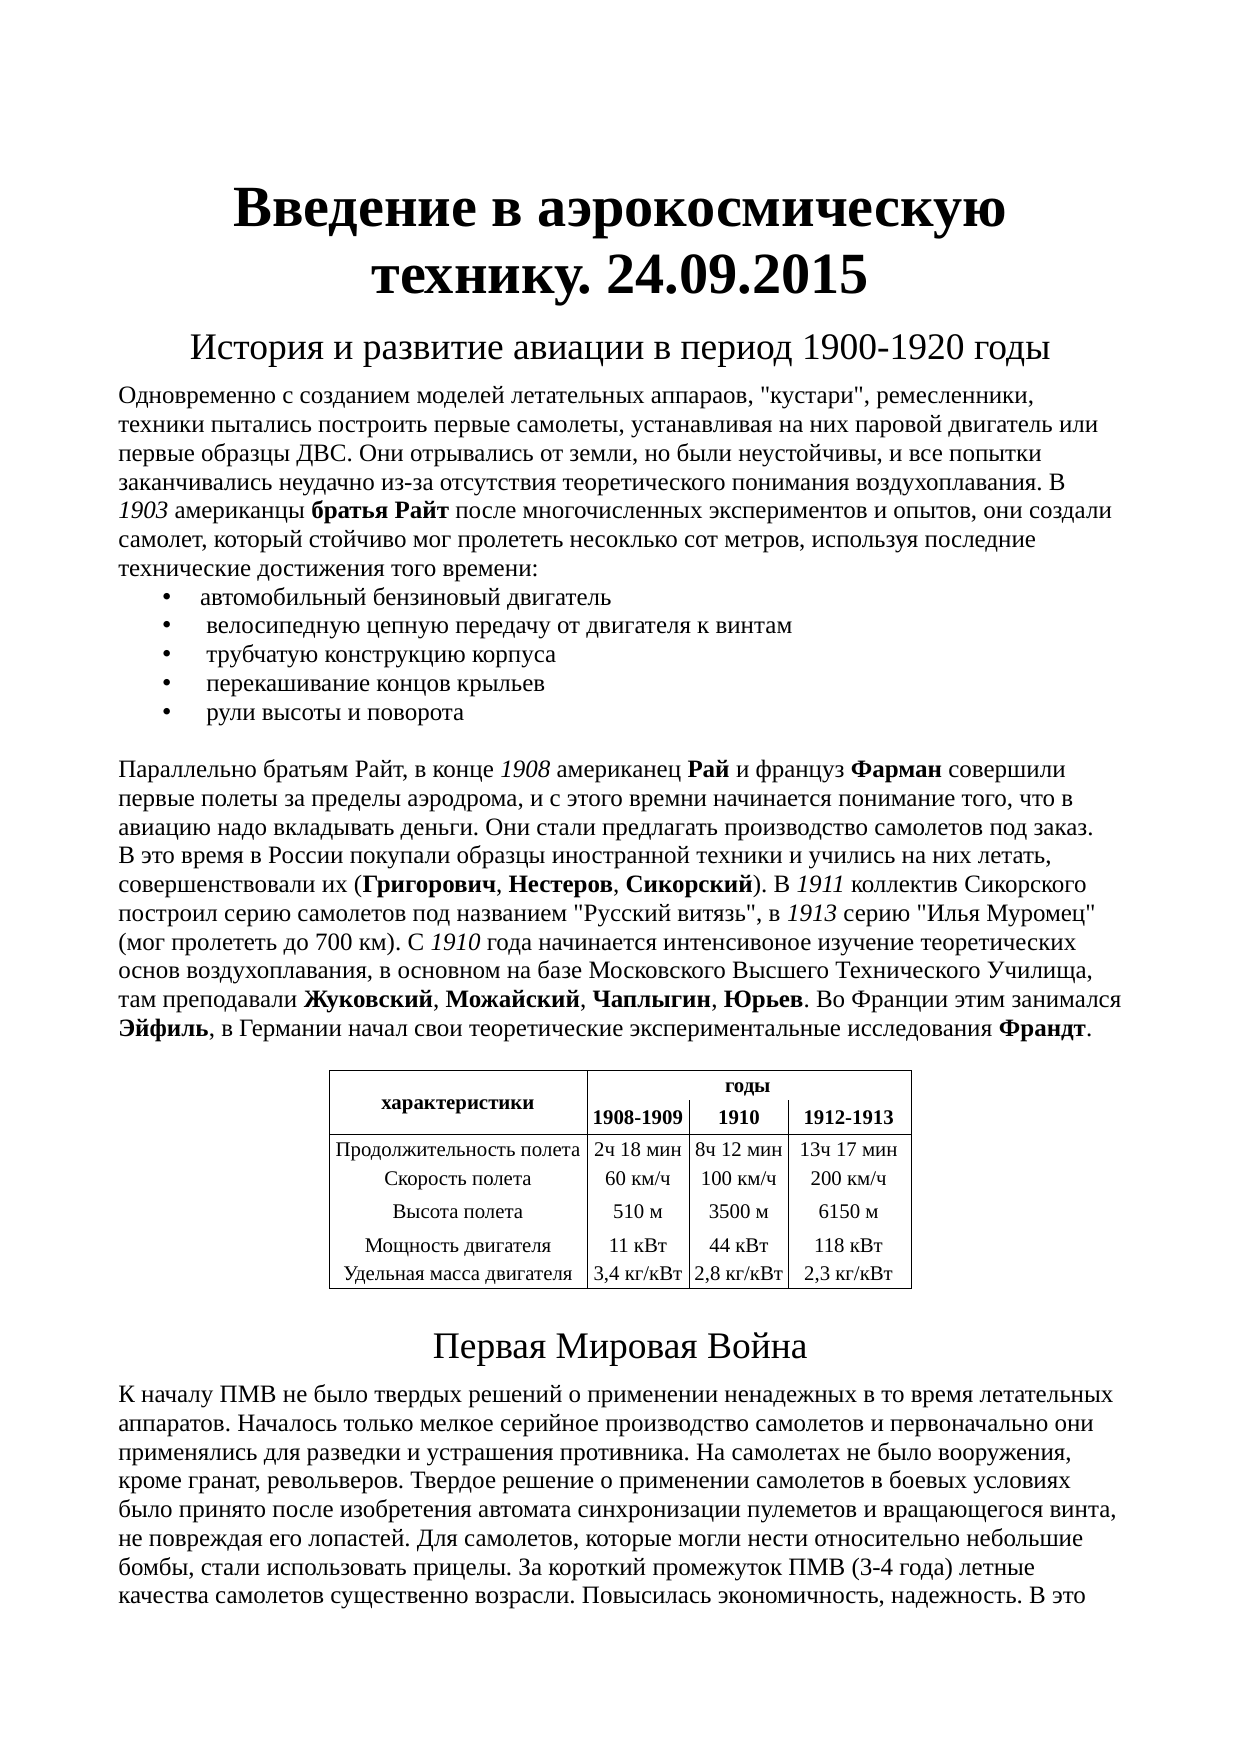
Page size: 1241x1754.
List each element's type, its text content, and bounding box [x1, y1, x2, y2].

text К началу ПМВ не было твердых решений о применении ненадежных в то время летательных аппаратов. Началось только мелкое серийное производство самолетов и первоначально они применялись для разведки и устрашения противника. На самолетах не было вооружения, кроме гранат, револьверов. Твердое решение о применении самолетов в боевых условиях было принято после изобретения автомата синхронизации пулеметов и вращающегося винта, не повреждая его лопастей. Для самолетов, которые могли нести относительно небольшие бомбы, стали использовать прицелы. За короткий промежуток ПМВ (3-4 года) летные качества самолетов существенно возрасли. Повысилась экономичность, надежность. В это [118, 1379, 1122, 1609]
table_cell 6150 м [789, 1195, 911, 1228]
subtitle История и развитие авиации в период 1900-1920 годы [118, 325, 1122, 368]
table_cell 11 кВт [588, 1228, 689, 1261]
table_cell 44 кВт [690, 1228, 788, 1261]
table_cell 2,3 кг/кВт [789, 1261, 911, 1288]
table_cell Высота полета [330, 1195, 587, 1228]
table_cell 200 км/ч [789, 1161, 911, 1194]
table_cell 100 км/ч [690, 1161, 788, 1194]
table_cell Скорость полета [330, 1161, 587, 1194]
list трубчатую конструкцию корпуса [162, 639, 1122, 668]
table_header годы [588, 1071, 911, 1100]
table_cell 1908-1909 [588, 1100, 689, 1134]
text Параллельно братьям Райт, в конце 1908 американец Рай и француз Фарман совершили первые полеты за пределы аэродрома, и с этого времни начинается понимание того, что в авиацию надо вкладывать деньги. Они стали предлагать производство самолетов под заказ. [118, 754, 1122, 840]
table_cell 2,8 кг/кВт [690, 1261, 788, 1288]
table_cell 13ч 17 мин [789, 1135, 911, 1161]
table_cell Продолжительность полета [330, 1135, 587, 1161]
table_cell 2ч 18 мин [588, 1135, 689, 1161]
table_cell 118 кВт [789, 1228, 911, 1261]
table_cell 3,4 кг/кВт [588, 1261, 689, 1288]
table_cell 60 км/ч [588, 1161, 689, 1194]
table_cell Удельная масса двигателя [330, 1261, 587, 1288]
title Введение в аэрокосмическую технику. 24.09.2015 [118, 172, 1122, 306]
list автомобильный бензиновый двигатель [162, 582, 1122, 610]
table_cell 510 м [588, 1195, 689, 1228]
subtitle Первая Мировая Война [118, 1323, 1122, 1367]
list велосипедную цепную передачу от двигателя к винтам [162, 610, 1122, 639]
table_cell Мощность двигателя [330, 1228, 587, 1261]
table_cell 3500 м [690, 1195, 788, 1228]
table_cell 8ч 12 мин [690, 1135, 788, 1161]
text В это время в России покупали образцы иностранной техники и учились на них летать, совершенствовали их (Григорович, Нестеров, Сикорский). В 1911 коллектив Сикорского построил серию самолетов под названием "Русский витязь", в 1913 серию "Илья Муромец" (мог пролететь до 700 км). С 1910 года начинается интенсивоное изучение теоретических основ воздухоплавания, в основном на базе Московского Высшего Технического Училища, там преподавали Жуковский, Можайский, Чаплыгин, Юрьев. Во Франции этим занимался Эйфиль, в Германии начал свои теоретические экспериментальные исследования Франдт. [118, 840, 1122, 1042]
table_cell 1910 [690, 1100, 788, 1134]
table_cell 1912-1913 [789, 1100, 911, 1134]
list рули высоты и поворота [162, 697, 1122, 725]
list перекашивание концов крыльев [162, 668, 1122, 697]
text Одновременно с созданием моделей летательных аппараов, "кустари", ремесленники, техники пытались построить первые самолеты, устанавливая на них паровой двигатель или первые образцы ДВС. Они отрывались от земли, но были неустойчивы, и все попытки заканчивались неудачно из-за отсутствия теоретического понимания воздухоплавания. В 1903 американцы братья Райт после многочисленных экспериментов и опытов, они создали самолет, который стойчиво мог пролететь несоклько сот метров, используя последние технические достижения того времени: [118, 380, 1122, 582]
table_header характеристики [330, 1071, 587, 1134]
